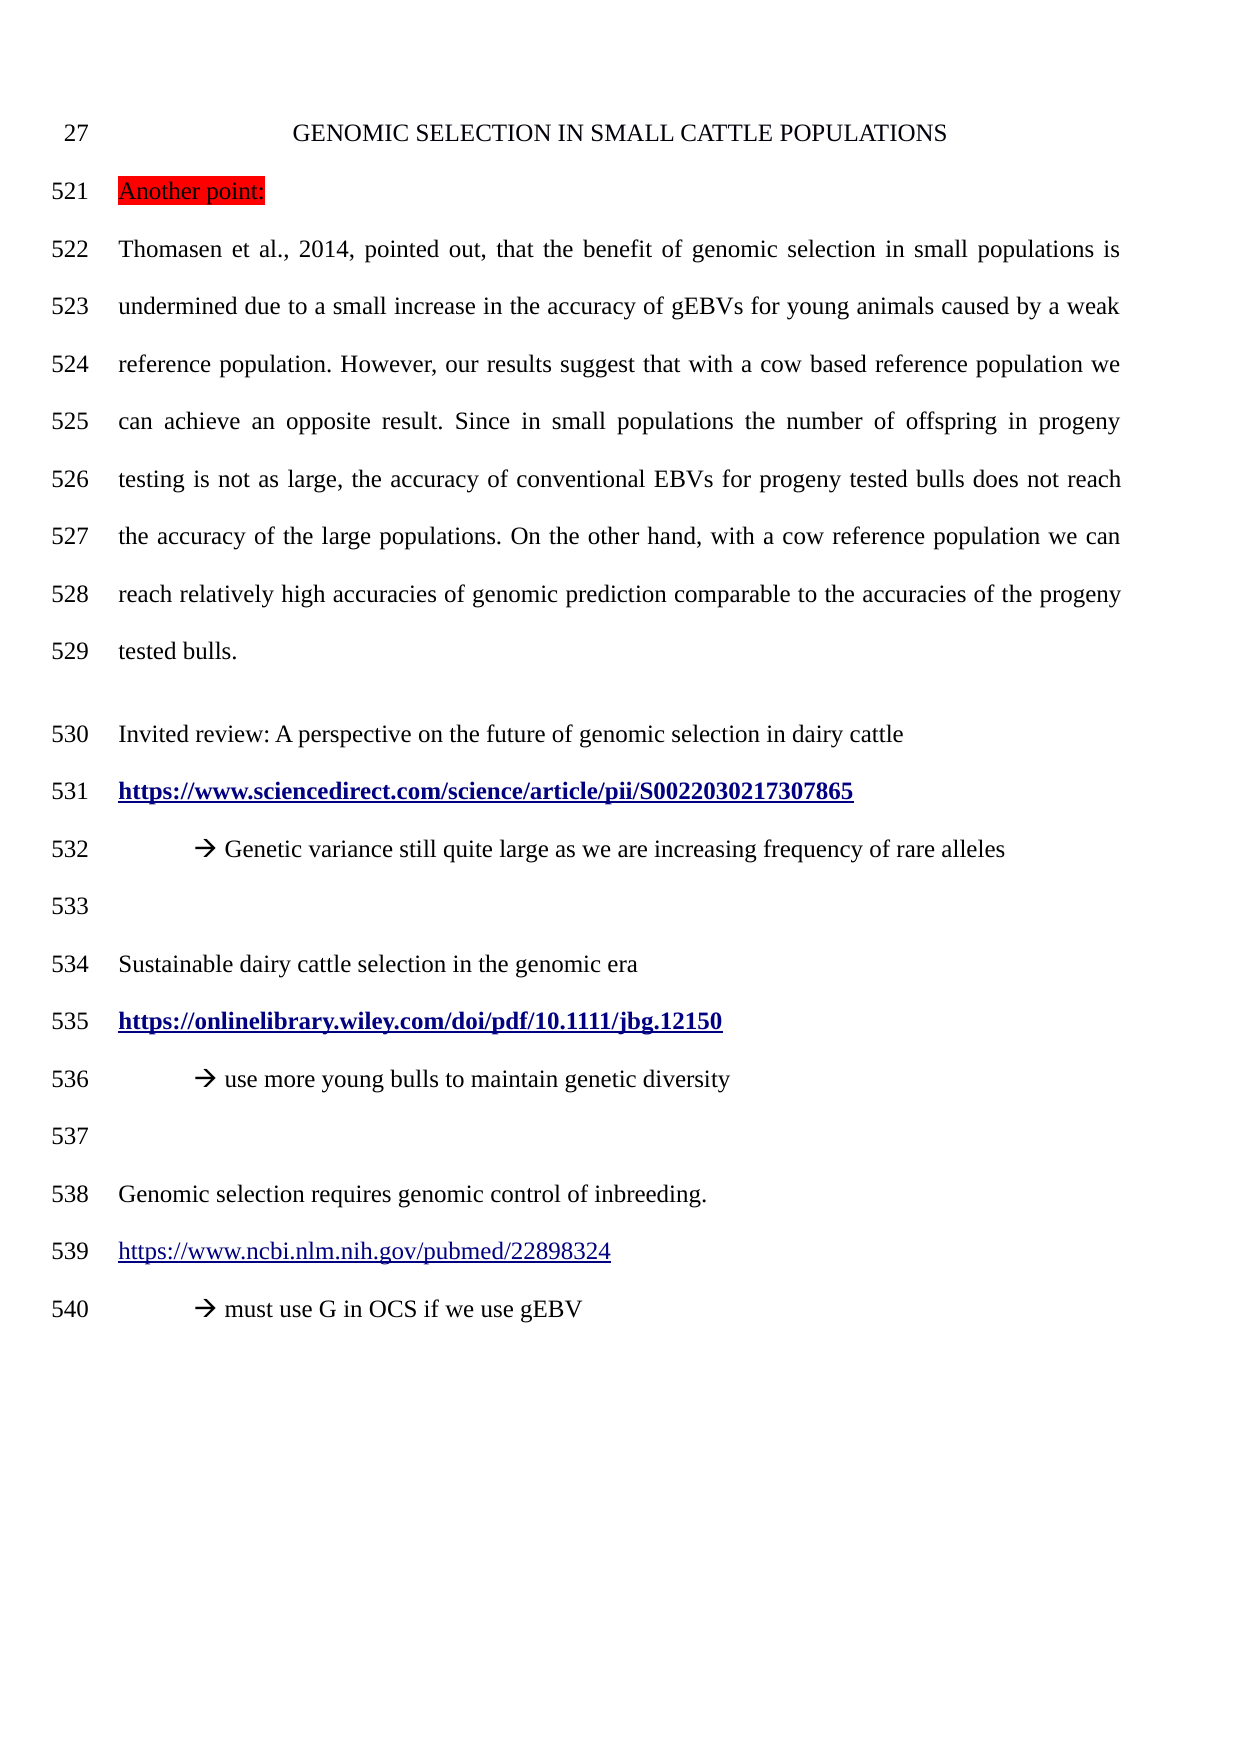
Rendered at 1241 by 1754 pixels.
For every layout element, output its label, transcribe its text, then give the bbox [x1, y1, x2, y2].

text https://www.ncbi.nlm.nih.gov/pubmed/22898324 [118, 1236, 1122, 1265]
text Sustainable dairy cattle selection in the genomic era [118, 949, 1122, 978]
text https://onlinelibrary.wiley.com/doi/pdf/10.1111/jbg.12150 [118, 1006, 1122, 1035]
text  use more young bulls to maintain genetic diversity [118, 1064, 1122, 1093]
text Thomasen et al., 2014, pointed out, that the benefit of genomic selection in small populations is undermined due to a small increase in the accuracy of gEBVs for young animals caused by a weak reference population. However, our results suggest that with a cow based reference population we can achieve an opposite result. Since in small populations the number of offspring in progeny testing is not as large, the accuracy of conventional EBVs for progeny tested bulls does not reach the accuracy of the large populations. On the other hand, with a cow reference population we can reach relatively high accuracies of genomic prediction comparable to the accuracies of the progeny tested bulls. [118, 234, 1122, 665]
text  must use G in OCS if we use gEBV [118, 1294, 1122, 1323]
text Invited review: A perspective on the future of genomic selection in dairy cattle [118, 719, 1122, 748]
text https://www.sciencedirect.com/science/article/pii/S0022030217307865 [118, 776, 1122, 805]
text Another point: [118, 176, 1122, 205]
text  Genetic variance still quite large as we are increasing frequency of rare alleles [118, 834, 1122, 863]
text Genomic selection requires genomic control of inbreeding. [118, 1179, 1122, 1208]
